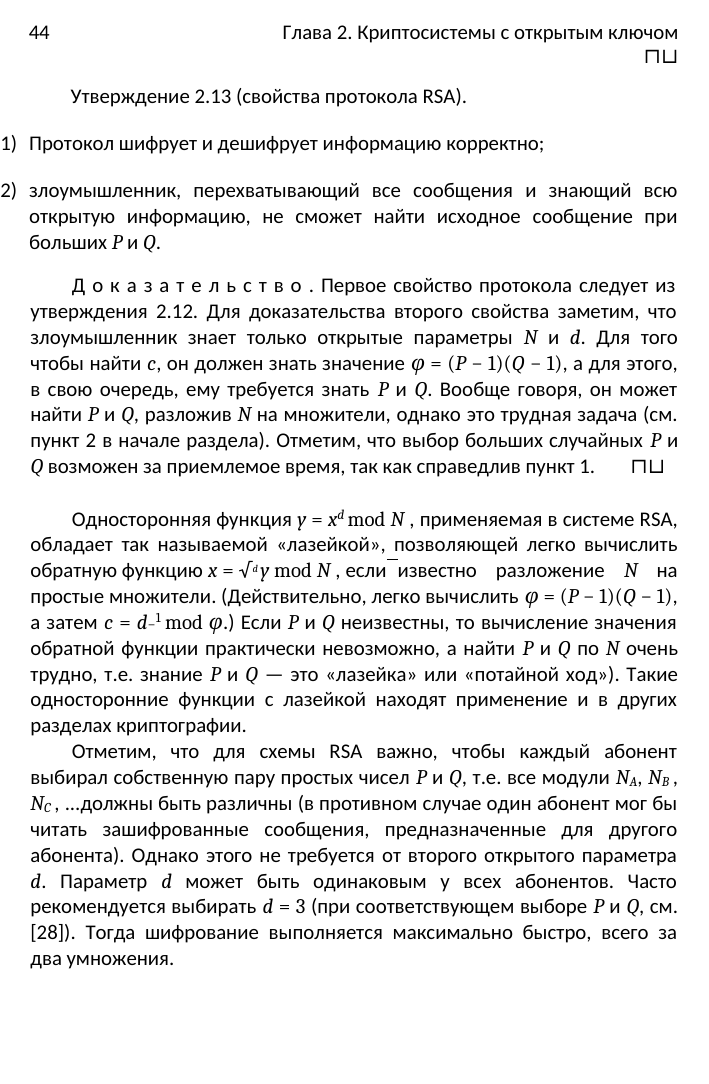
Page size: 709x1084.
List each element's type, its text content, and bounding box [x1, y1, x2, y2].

text ⊓⊔ [29, 45, 678, 69]
text Д о к а з а т е л ь с т в о . Первое свойство протокола следует из утверждения 2.12. Для доказательства второго свойства заметим, что злоумышленник знает только открытые параметры N и d. Для того чтобы найти c, он должен знать значение φ = (P − 1)(Q − 1), а для этого, в свою очередь, ему требуется знать P и Q. Вообще говоря, он может найти P и Q, разложив N на множители, однако это трудная задача (см. пункт 2 в начале раздела). Отметим, что выбор больших случайных P и Q возможен за приемлемое время, так как справедлив пункт 1. ⊓⊔ [30, 272, 678, 479]
text Односторонняя функция y = xd mod N , применяемая в системе RSA, обладает так называемой «лазейкой», позволяющей легко вычислить обратную функцию x = √d y mod N , если известно разложение N на простые множители. (Действительно, легко вычислить φ = (P − 1)(Q − 1), а затем c = d−1 mod φ.) Если P и Q неизвестны, то вычисление значения обратной функции практически невозможно, а найти P и Q по N очень трудно, т.е. знание P и Q — это «лазейка» или «потайной ход»). Такие односторонние функции с лазейкой находят применение и в других разделах криптографии. [30, 506, 678, 738]
text Отметим, что для схемы RSA важно, чтобы каждый абонент выбирал собственную пару простых чисел P и Q, т.е. все модули NA, NB , NC , ...должны быть различны (в противном случае один абонент мог бы читать зашифрованные сообщения, предназначенные для другого абонента). Однако этого не требуется от второго открытого параметра d. Параметр d может быть одинаковым у всех абонентов. Часто рекомендуется выбирать d = 3 (при соответствующем выборе P и Q, см. [28]). Тогда шифрование выполняется максимально быстро, всего за два умножения. [30, 739, 678, 971]
list Протокол шифрует и дешифрует информацию корректно; [0, 130, 678, 156]
list злоумышленник, перехватывающий все сообщения и знающий всю открытую информацию, не сможет найти исходное сообщение при больших P и Q. [0, 177, 678, 254]
text Утверждение 2.13 (свойства протокола RSA). [70, 84, 679, 109]
